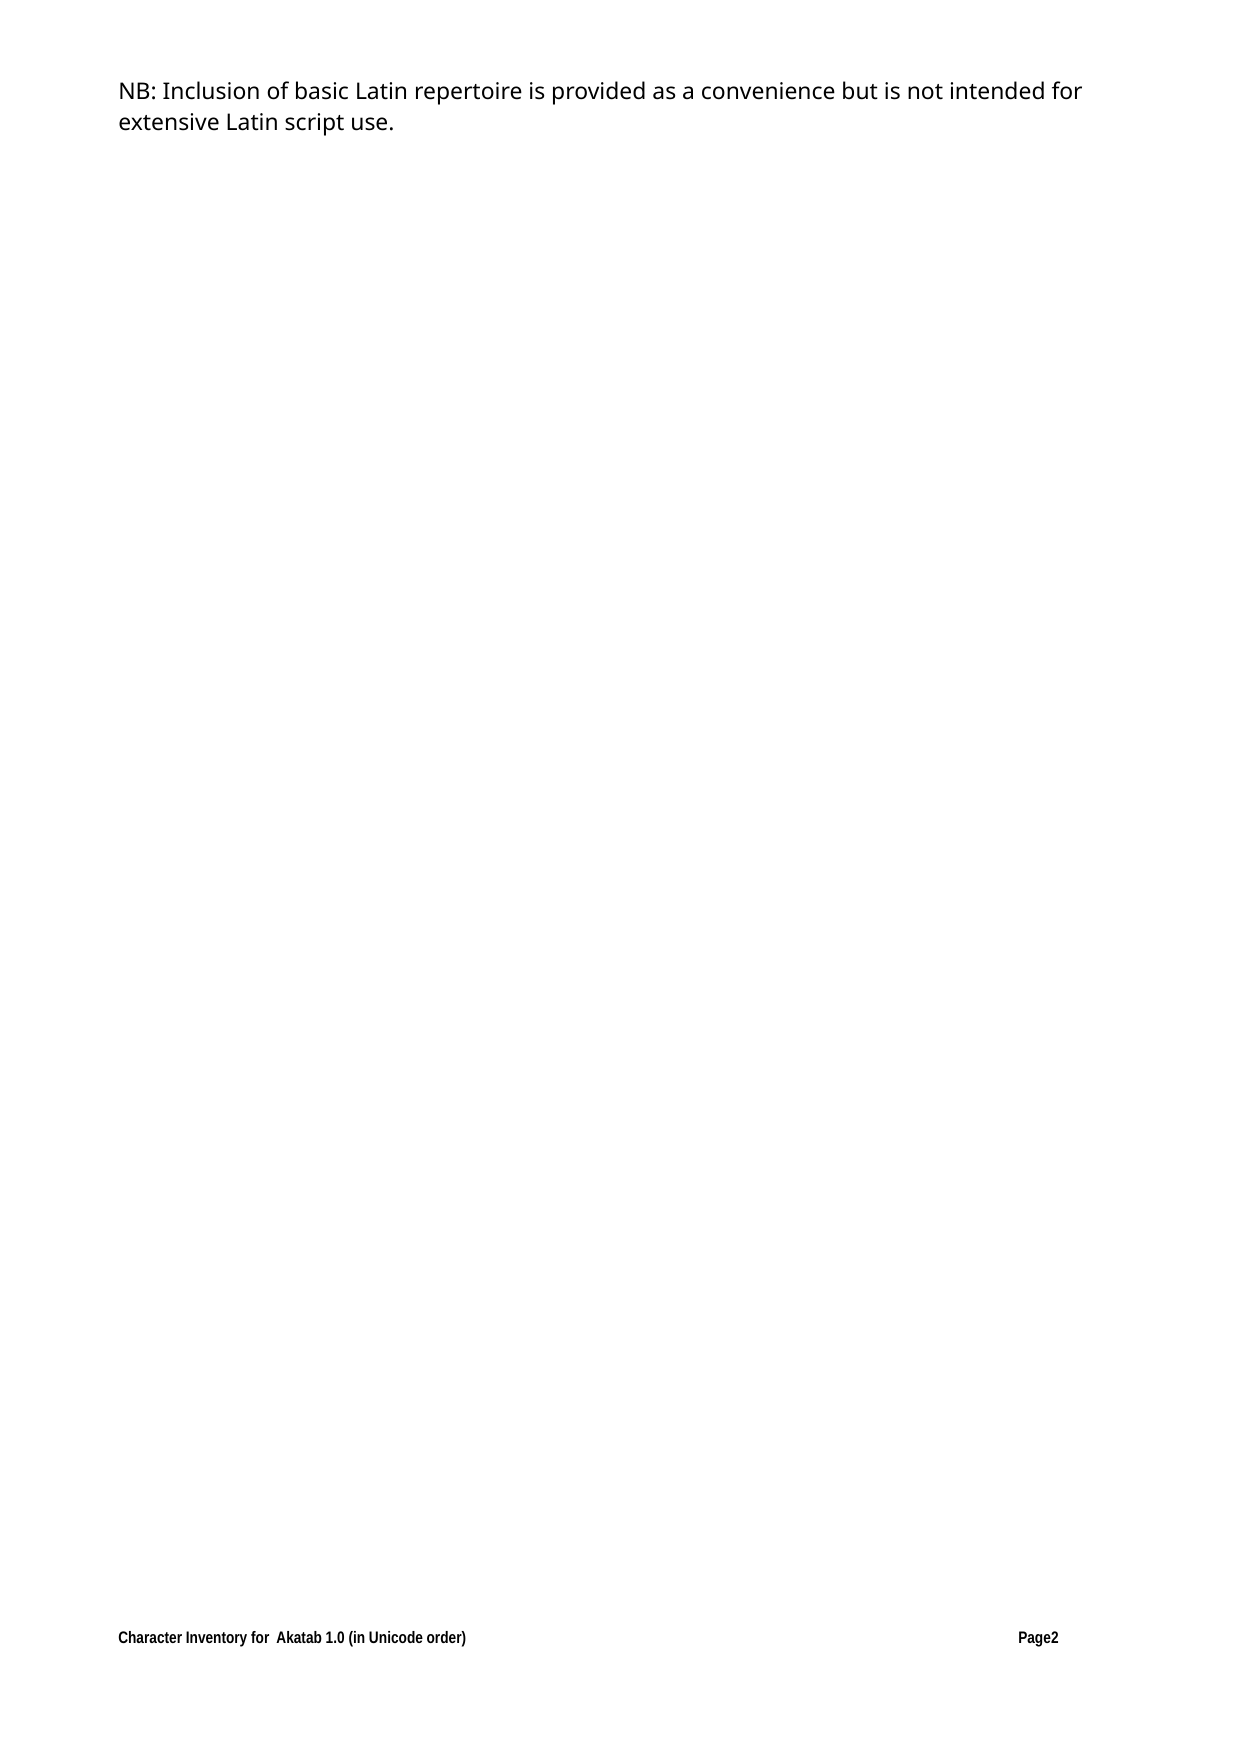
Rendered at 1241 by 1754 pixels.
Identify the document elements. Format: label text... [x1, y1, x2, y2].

text NB: Inclusion of basic Latin repertoire is provided as a convenience but is not intended for extensive Latin script use. [118, 75, 1122, 137]
